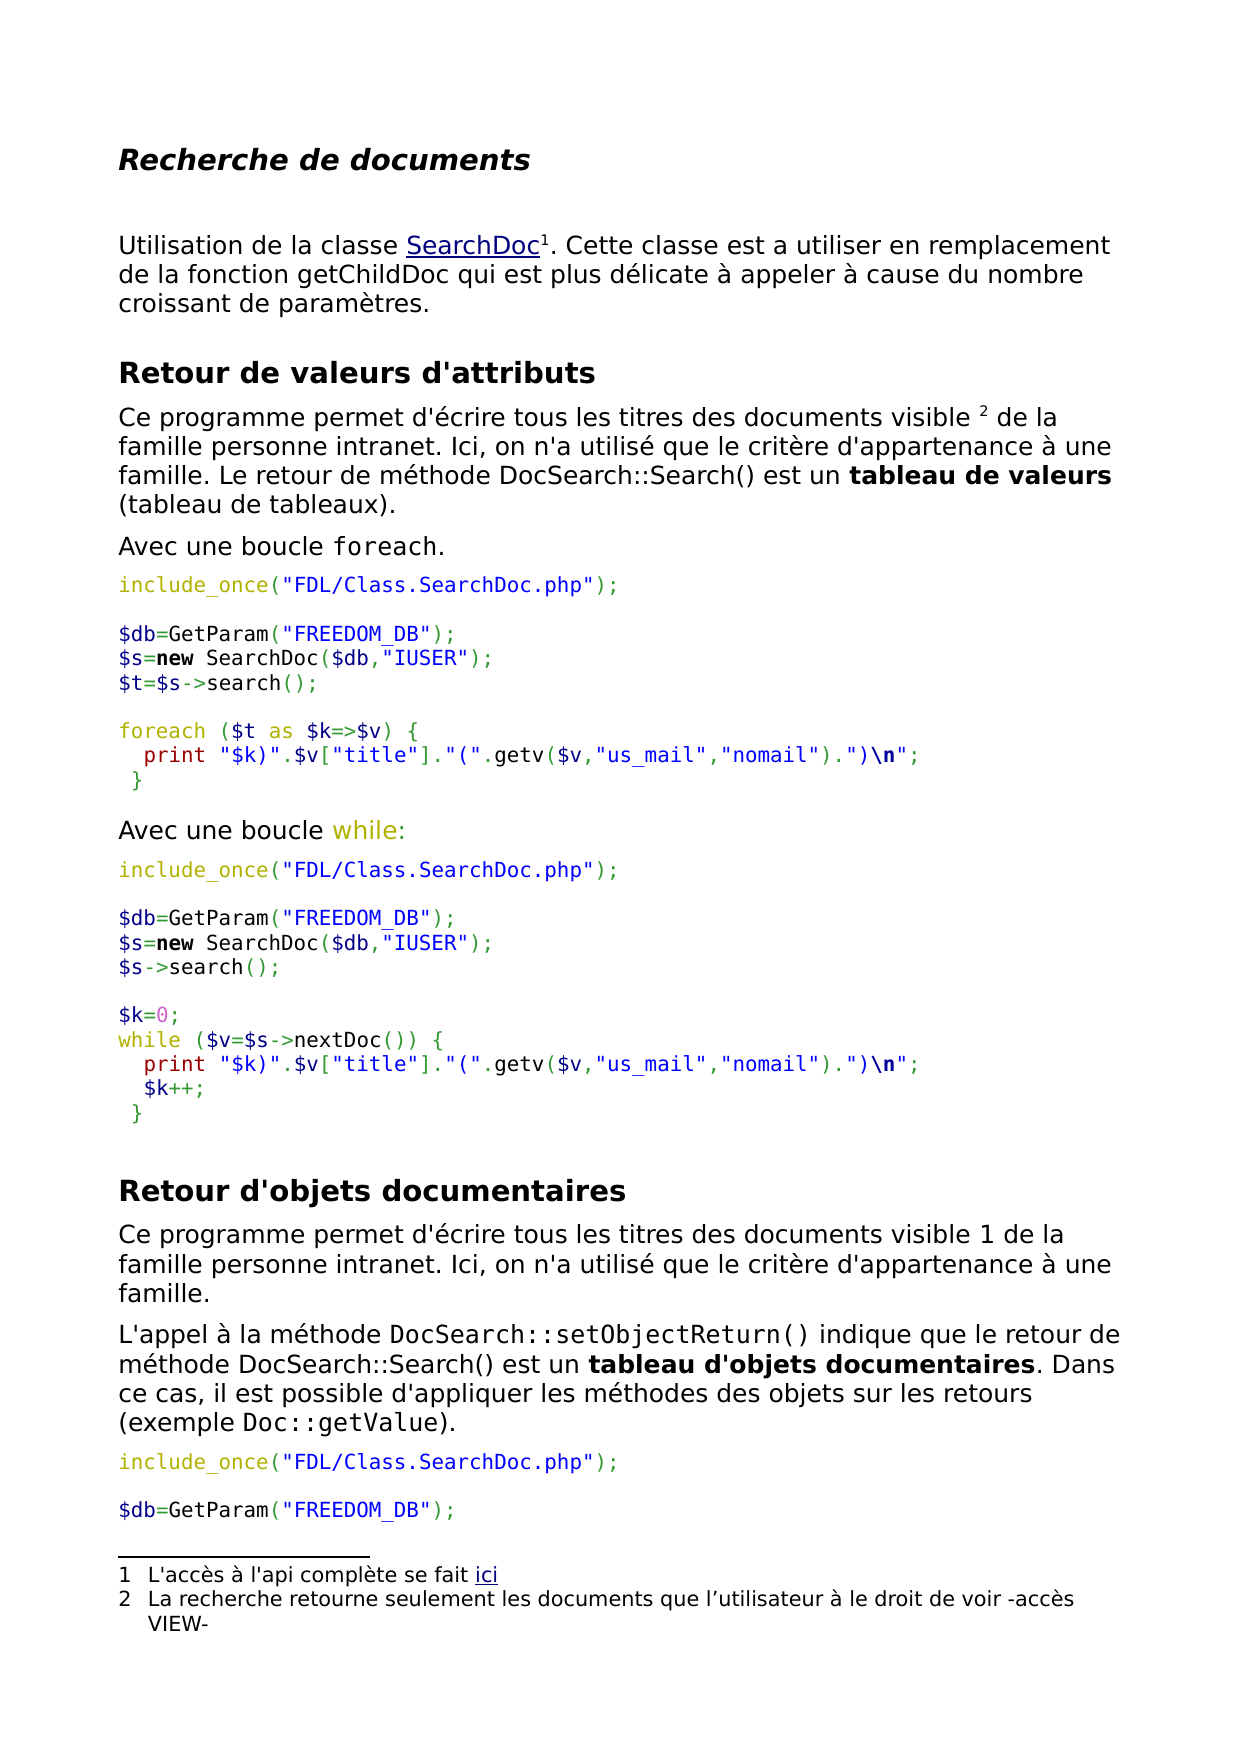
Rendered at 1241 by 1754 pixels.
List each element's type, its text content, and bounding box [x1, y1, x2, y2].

text Avec une boucle foreach. [118, 532, 1122, 561]
text $k++; [118, 1076, 1122, 1101]
text La recherche retourne seulement les documents que l’utilisateur à le droit de voir -accès VIEW- [118, 1587, 1122, 1636]
text include_once("FDL/Class.SearchDoc.php"); [118, 573, 1122, 598]
text foreach ($t as $k=>$v) { [118, 719, 1122, 743]
text include_once("FDL/Class.SearchDoc.php"); [118, 858, 1122, 882]
text $db=GetParam("FREEDOM_DB"); [118, 906, 1122, 931]
text Ce programme permet d'écrire tous les titres des documents visible de la famille personne intranet. Ici, on n'a utilisé que le critère d'appartenance à une famille. Le retour de méthode DocSearch::Search() est un tableau de valeurs (tableau de tableaux). [118, 403, 1122, 519]
subtitle Recherche de documents [118, 143, 1122, 177]
text Utilisation de la classe SearchDoc. Cette classe est a utiliser en remplacement de la fonction getChildDoc qui est plus délicate à appeler à cause du nombre croissant de paramètres. [118, 231, 1122, 319]
text $db=GetParam("FREEDOM_DB"); [118, 1498, 1122, 1523]
subtitle Retour d'objets documentaires [118, 1174, 1122, 1208]
text $s->search(); [118, 955, 1122, 979]
text include_once("FDL/Class.SearchDoc.php"); [118, 1450, 1122, 1474]
text $t=$s->search(); [118, 671, 1122, 695]
text while ($v=$s->nextDoc()) { [118, 1028, 1122, 1052]
text L'appel à la méthode DocSearch::setObjectReturn() indique que le retour de méthode DocSearch::Search() est un tableau d'objets documentaires. Dans ce cas, il est possible d'appliquer les méthodes des objets sur les retours (exemple Doc::getValue). [118, 1321, 1122, 1437]
text } [118, 768, 1122, 792]
text $s=new SearchDoc($db,"IUSER"); [118, 646, 1122, 671]
text print "$k)".$v["title"]."(".getv($v,"us_mail","nomail").")\n"; [118, 1052, 1122, 1076]
text $s=new SearchDoc($db,"IUSER"); [118, 931, 1122, 955]
text $k=0; [118, 1003, 1122, 1028]
text Avec une boucle while: [118, 816, 1122, 845]
text Ce programme permet d'écrire tous les titres des documents visible 1 de la famille personne intranet. Ici, on n'a utilisé que le critère d'appartenance à une famille. [118, 1221, 1122, 1308]
text } [118, 1101, 1122, 1149]
subtitle Retour de valeurs d'attributs [118, 356, 1122, 390]
text $db=GetParam("FREEDOM_DB"); [118, 622, 1122, 646]
text print "$k)".$v["title"]."(".getv($v,"us_mail","nomail").")\n"; [118, 743, 1122, 768]
text L'accès à l'api complète se fait ici [118, 1563, 1122, 1587]
